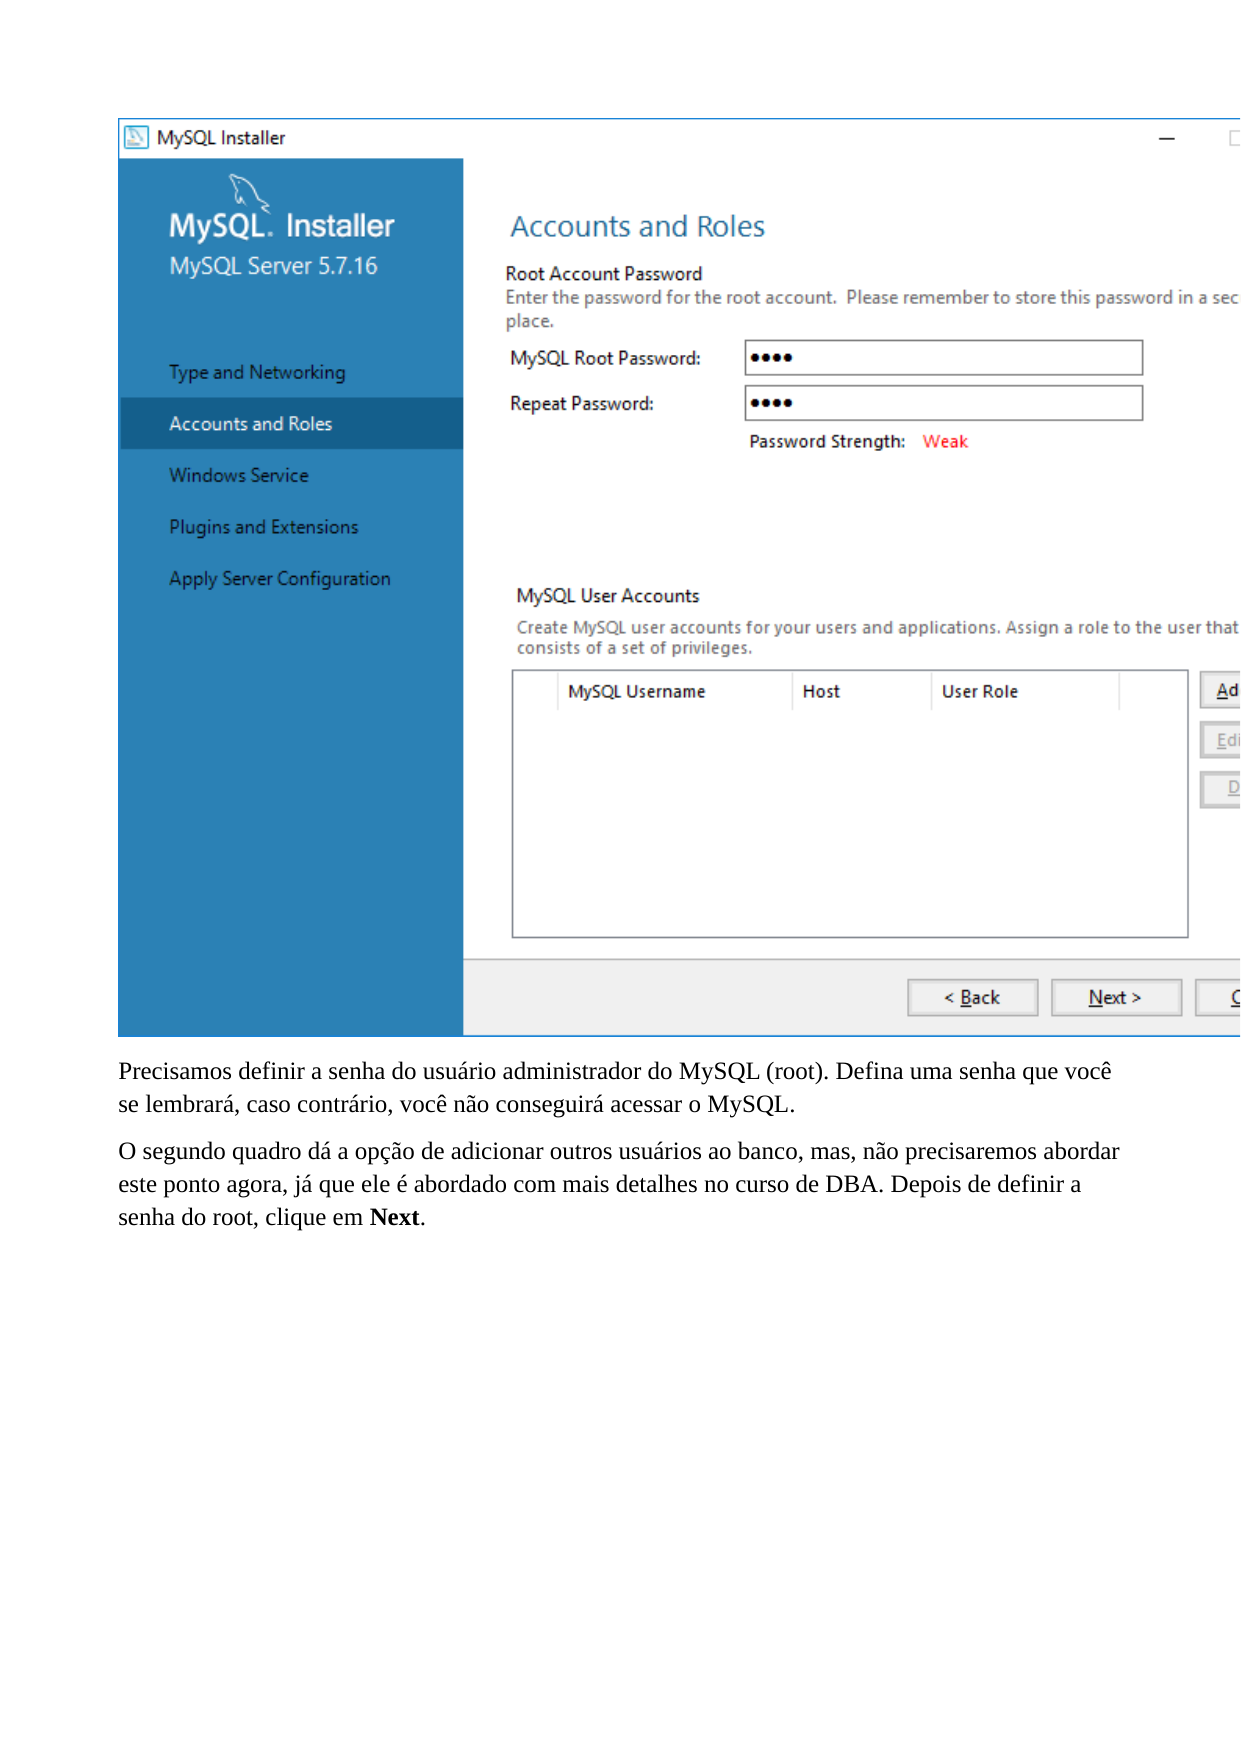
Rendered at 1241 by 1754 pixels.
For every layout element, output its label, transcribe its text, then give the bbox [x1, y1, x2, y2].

picture [118, 118, 1241, 1037]
text Precisamos definir a senha do usuário administrador do MySQL (root). Defina uma senha que você se lembrará, caso contrário, você não conseguirá acessar o MySQL. [118, 1056, 1122, 1117]
text O segundo quadro dá a opção de adicionar outros usuários ao banco, mas, não precisaremos abordar este ponto agora, já que ele é abordado com mais detalhes no curso de DBA. Depois de definir a senha do root, clique em Next. [118, 1136, 1122, 1231]
